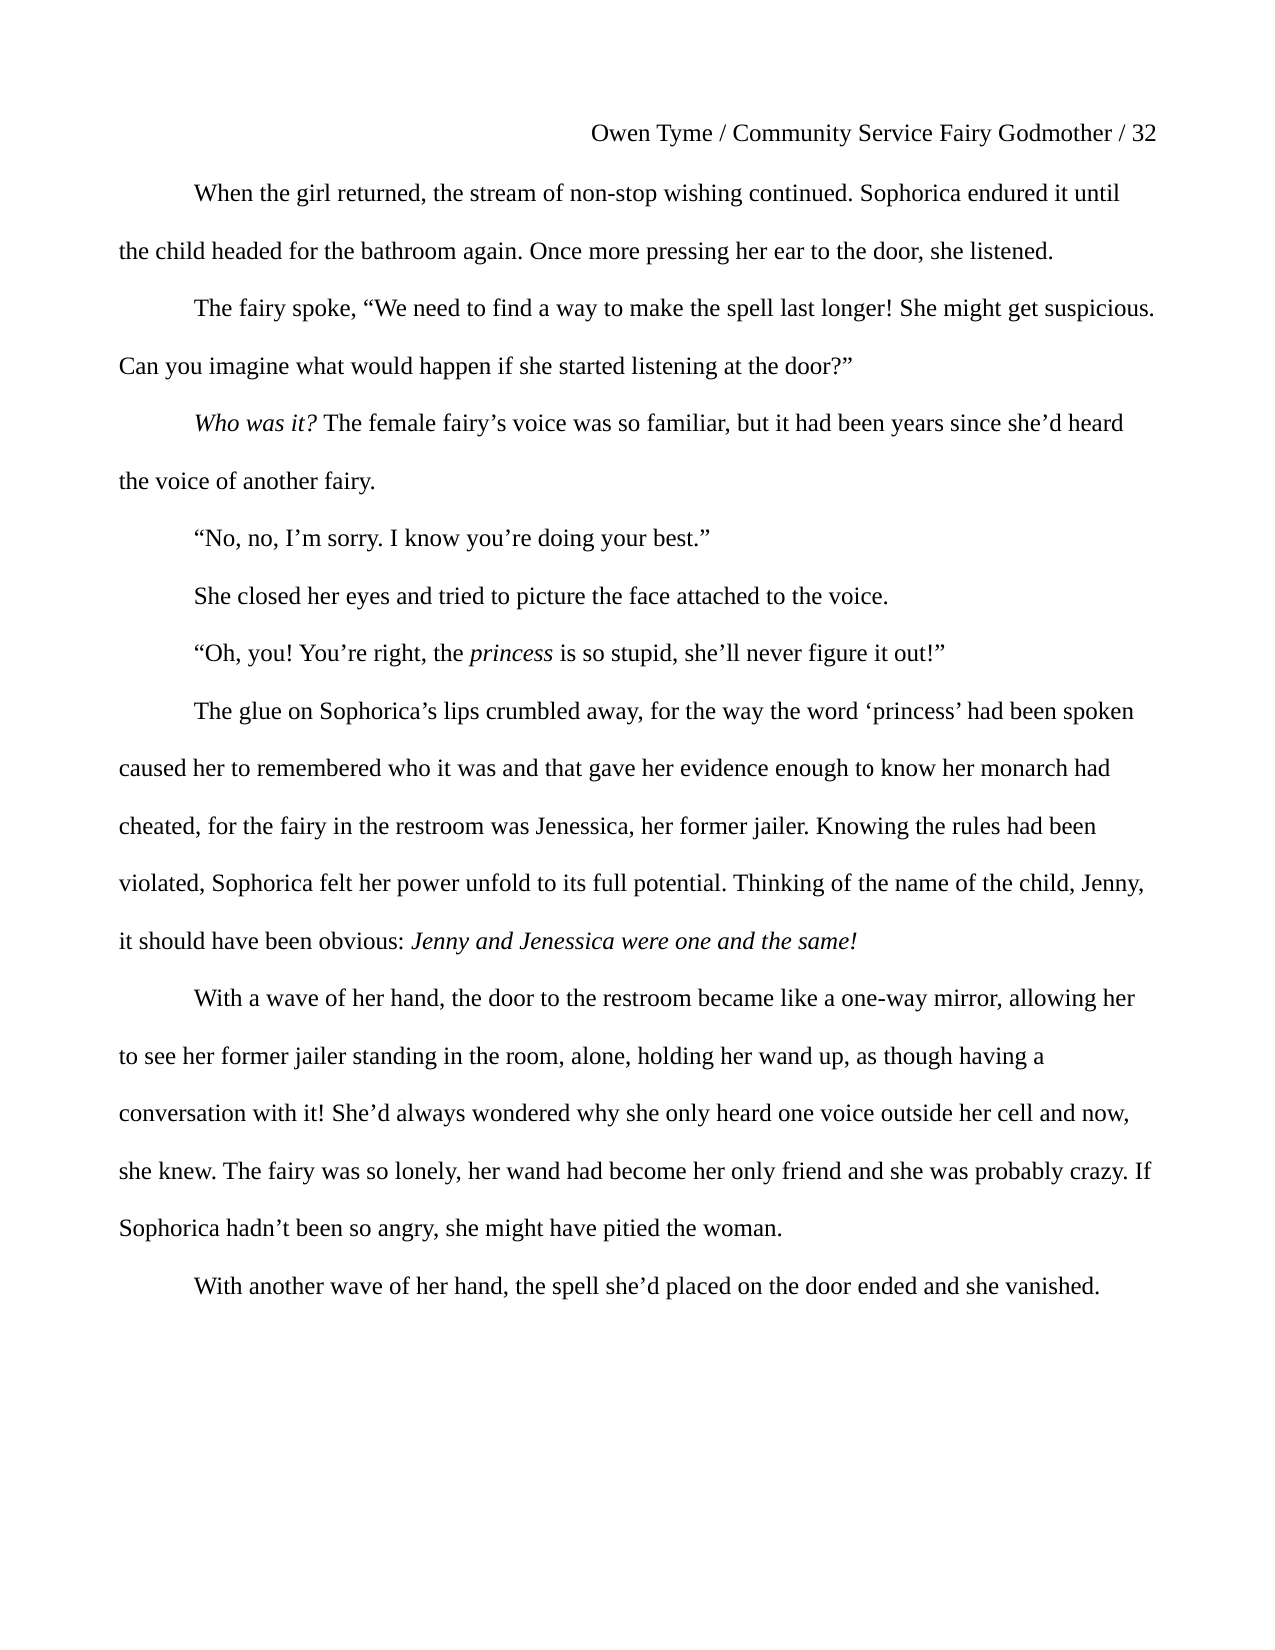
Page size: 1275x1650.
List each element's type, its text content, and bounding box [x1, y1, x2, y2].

text “Oh, you! You’re right, the princess is so stupid, she’ll never figure it out!” [118, 638, 1156, 667]
text With another wave of her hand, the spell she’d placed on the door ended and she vanished. [118, 1271, 1156, 1300]
text “No, no, I’m sorry. I know you’re doing your best.” [118, 523, 1156, 552]
text The glue on Sophorica’s lips crumbled away, for the way the word ‘princess’ had been spoken caused her to remembered who it was and that gave her evidence enough to know her monarch had cheated, for the fairy in the restroom was Jenessica, her former jailer. Knowing the rules had been violated, Sophorica felt her power unfold to its full potential. Thinking of the name of the child, Jenny, it should have been obvious: Jenny and Jenessica were one and the same! [118, 696, 1156, 955]
text With a wave of her hand, the door to the restroom became like a one-way mirror, allowing her to see her former jailer standing in the room, alone, holding her wand up, as though having a conversation with it! She’d always wondered why she only heard one voice outside her cell and now, she knew. The fairy was so lonely, her wand had become her only friend and she was probably crazy. If Sophorica hadn’t been so angry, she might have pitied the woman. [118, 983, 1156, 1242]
text She closed her eyes and tried to picture the face attached to the voice. [118, 581, 1156, 610]
text Who was it? The female fairy’s voice was so familiar, but it had been years since she’d heard the voice of another fairy. [118, 408, 1156, 495]
text The fairy spoke, “We need to find a way to make the spell last longer! She might get suspicious. Can you imagine what would happen if she started listening at the door?” [118, 293, 1156, 380]
text When the girl returned, the stream of non-stop wishing continued. Sophorica endured it until the child headed for the bathroom again. Once more pressing her ear to the door, she listened. [118, 178, 1156, 265]
